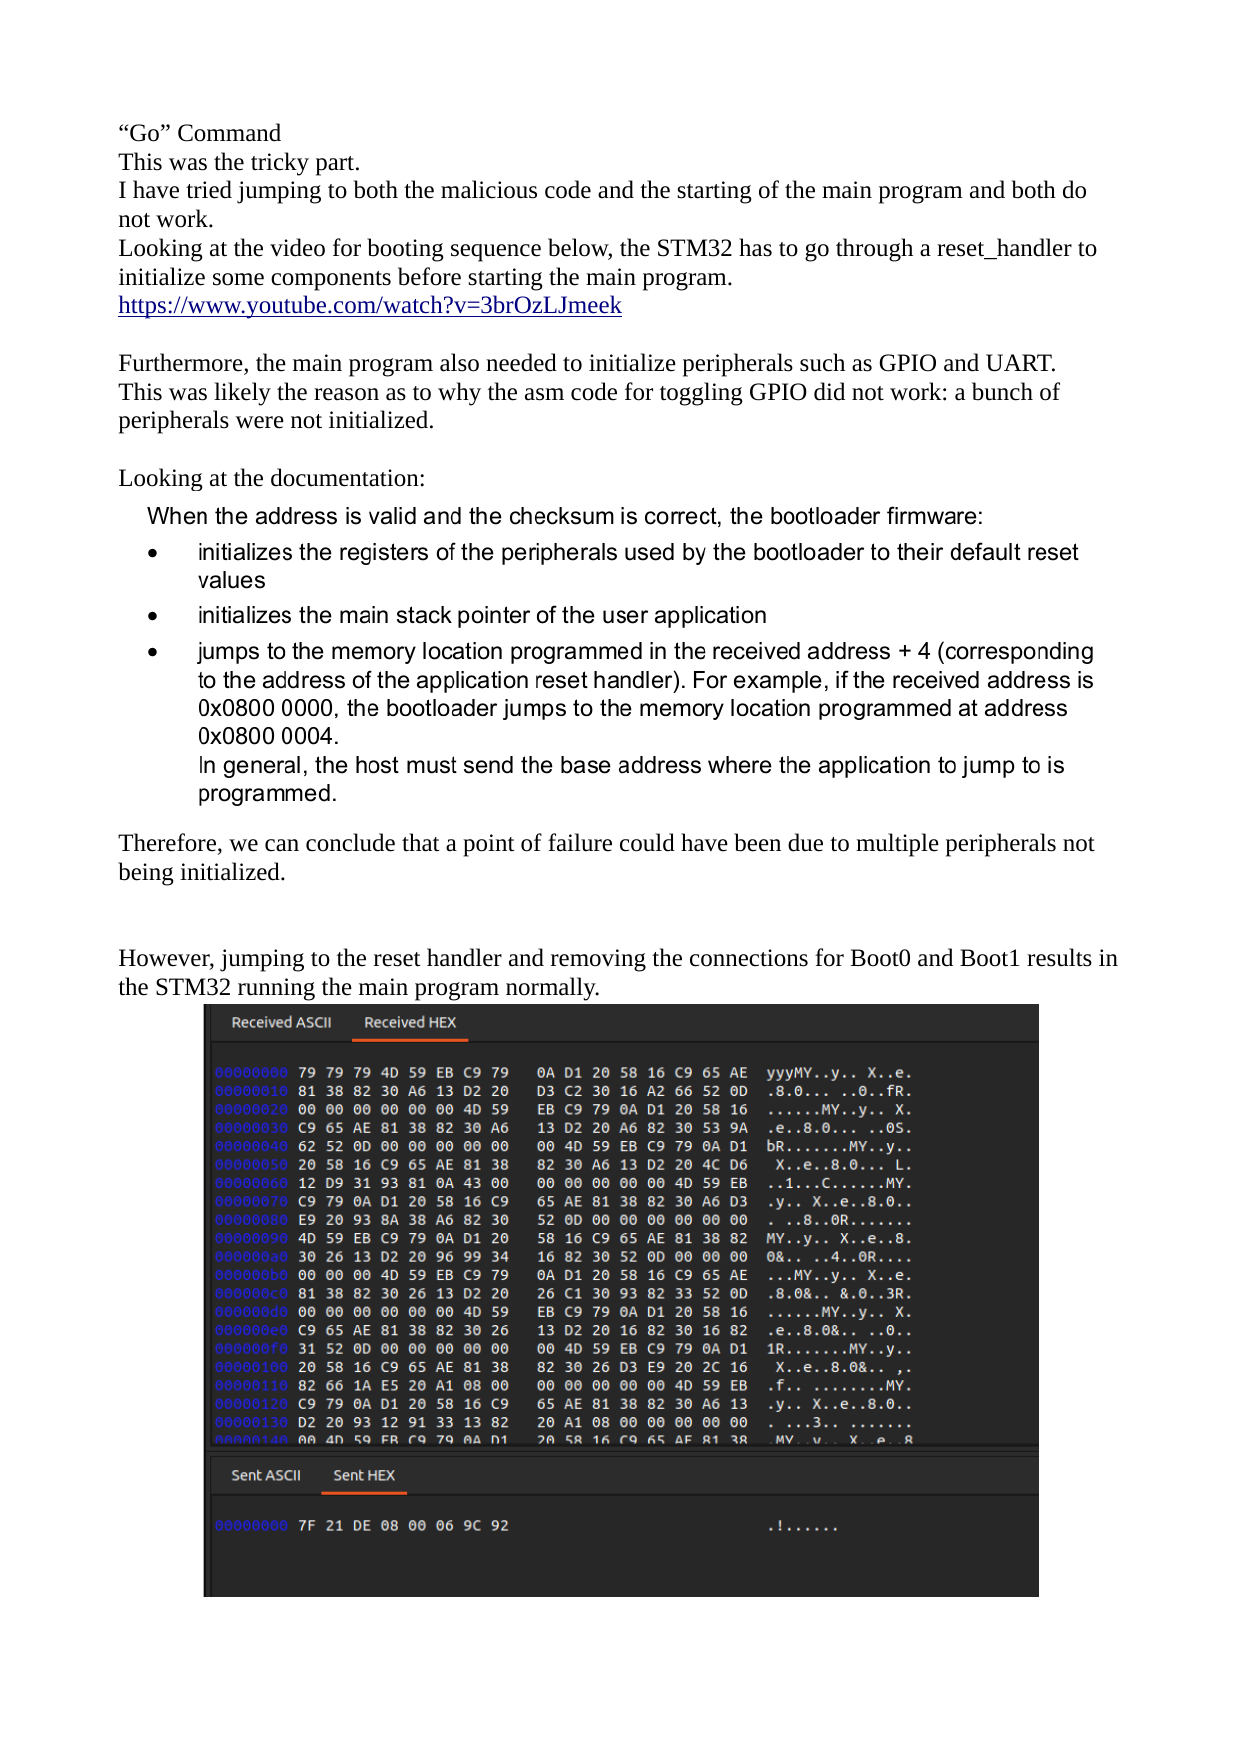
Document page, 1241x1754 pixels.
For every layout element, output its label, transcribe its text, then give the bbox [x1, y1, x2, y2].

text Looking at the video for booting sequence below, the STM32 has to go through a reset_handler to initialize some components before starting the main program. [118, 233, 1122, 291]
text However, jumping to the reset handler and removing the connections for Boot0 and Boot1 results in the STM32 running the main program normally. [118, 943, 1122, 1001]
picture [203, 1004, 1039, 1597]
text https://www.youtube.com/watch?v=3brOzLJmeek [118, 291, 1122, 319]
text Therefore, we can conclude that a point of failure could have been due to multiple peripherals not being initialized. [118, 829, 1122, 886]
text Furthermore, the main program also needed to initialize peripherals such as GPIO and UART. [118, 348, 1122, 377]
text This was the tricky part. I have tried jumping to both the malicious code and the starting of the main program and both do not work. [118, 147, 1122, 233]
text This was likely the reason as to why the asm code for toggling GPIO did not work: a bunch of peripherals were not initialized. [118, 377, 1122, 434]
picture [118, 491, 1123, 829]
text Looking at the documentation: [118, 463, 1122, 491]
text “Go” Command [118, 118, 1122, 147]
